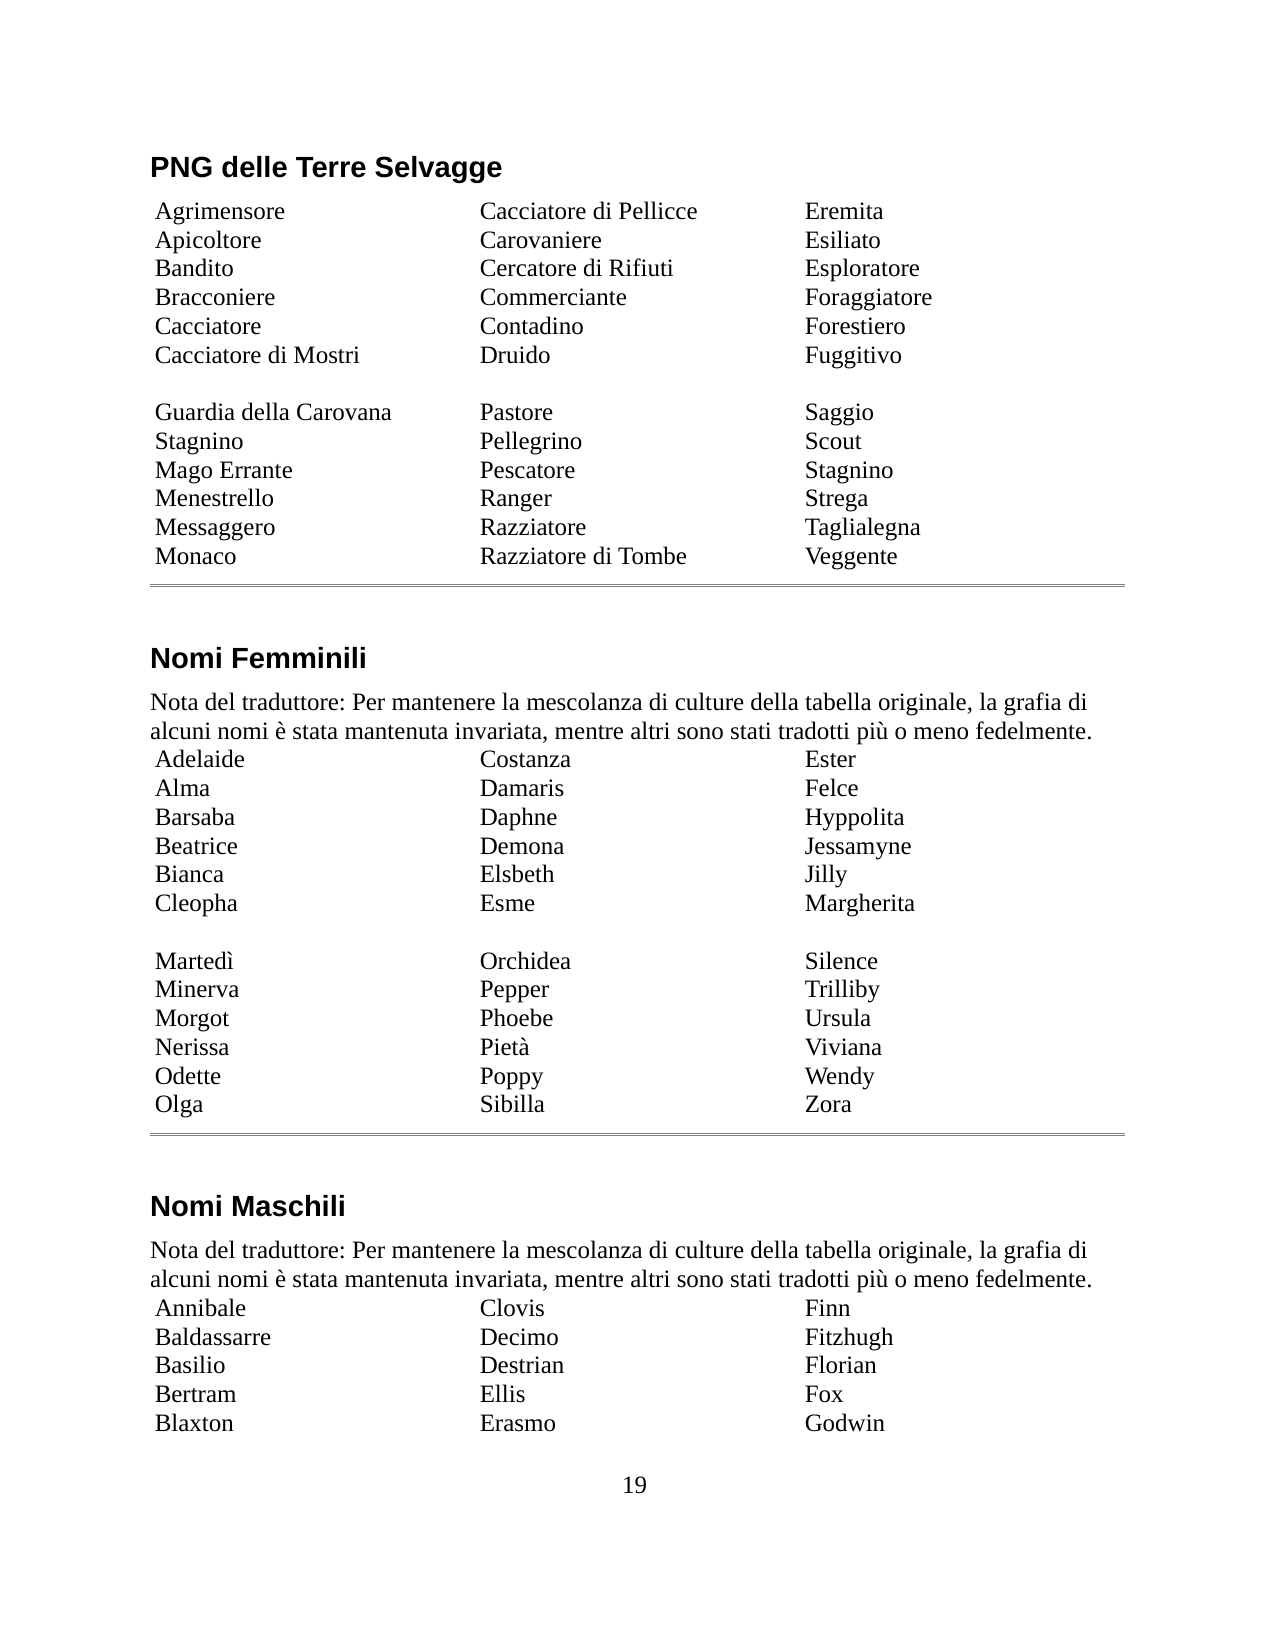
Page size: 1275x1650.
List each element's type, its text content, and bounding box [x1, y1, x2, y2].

table_cell Scout [800, 426, 1125, 455]
table_cell Fitzhugh [800, 1322, 1125, 1350]
table_cell Commerciante [475, 282, 800, 311]
table_cell Margherita [800, 888, 1125, 917]
table_cell Barsaba [150, 802, 475, 831]
subtitle Nomi Maschili [150, 1189, 1125, 1223]
table_cell Martedì [150, 946, 475, 974]
table_cell Cacciatore [150, 311, 475, 340]
table_cell Apicoltore [150, 225, 475, 253]
table_cell Esme [475, 888, 800, 917]
table_cell Strega [800, 484, 1125, 512]
table_header Annibale [150, 1293, 475, 1322]
table_cell Trilliby [800, 975, 1125, 1003]
table_cell Pietà [475, 1032, 800, 1061]
table_cell Zora [800, 1090, 1125, 1118]
table_cell Pescatore [475, 455, 800, 483]
table_cell Godwin [800, 1408, 1125, 1437]
table_cell Monaco [150, 541, 475, 570]
table_cell [475, 369, 800, 397]
table_cell Stagnino [800, 455, 1125, 483]
table_cell Demona [475, 831, 800, 859]
table_cell Decimo [475, 1322, 800, 1350]
table_cell Stagnino [150, 426, 475, 455]
table_cell Ranger [475, 484, 800, 512]
table_cell Esiliato [800, 225, 1125, 253]
table_cell Ursula [800, 1003, 1125, 1032]
table_cell Pastore [475, 397, 800, 426]
table_cell Saggio [800, 397, 1125, 426]
table_cell Daphne [475, 802, 800, 831]
table_cell Viviana [800, 1032, 1125, 1061]
table_header Clovis [475, 1293, 800, 1322]
table_cell Blaxton [150, 1408, 475, 1437]
table_cell Elsbeth [475, 860, 800, 888]
table_header Ester [800, 745, 1125, 773]
table_cell [475, 917, 800, 946]
table_cell [150, 369, 475, 397]
table_cell Bandito [150, 254, 475, 282]
table_cell Ellis [475, 1379, 800, 1408]
table_cell [150, 917, 475, 946]
table_header Cacciatore di Pellicce [475, 196, 800, 225]
table_cell Erasmo [475, 1408, 800, 1437]
table_cell Silence [800, 946, 1125, 974]
table_cell Phoebe [475, 1003, 800, 1032]
table_cell Orchidea [475, 946, 800, 974]
table_cell Wendy [800, 1061, 1125, 1089]
table_header Agrimensore [150, 196, 475, 225]
table_cell Druido [475, 340, 800, 368]
table_cell Cleopha [150, 888, 475, 917]
table_cell Razziatore di Tombe [475, 541, 800, 570]
table_cell Felce [800, 773, 1125, 802]
table_cell Menestrello [150, 484, 475, 512]
table_header Eremita [800, 196, 1125, 225]
table_cell Messaggero [150, 512, 475, 541]
table_cell Contadino [475, 311, 800, 340]
table_cell Beatrice [150, 831, 475, 859]
table_cell Carovaniere [475, 225, 800, 253]
subtitle PNG delle Terre Selvagge [150, 150, 1125, 183]
table_cell Razziatore [475, 512, 800, 541]
table_cell Cercatore di Rifiuti [475, 254, 800, 282]
table_cell Cacciatore di Mostri [150, 340, 475, 368]
table_cell Nerissa [150, 1032, 475, 1061]
table_cell [800, 917, 1125, 946]
table_cell Baldassarre [150, 1322, 475, 1350]
table_cell Jessamyne [800, 831, 1125, 859]
table_cell Bianca [150, 860, 475, 888]
table_cell [800, 369, 1125, 397]
table_cell Esploratore [800, 254, 1125, 282]
table_cell Olga [150, 1090, 475, 1118]
table_header Adelaide [150, 745, 475, 773]
subtitle Nomi Femminili [150, 641, 1125, 674]
table_cell Veggente [800, 541, 1125, 570]
table_cell Fuggitivo [800, 340, 1125, 368]
table_cell Guardia della Carovana [150, 397, 475, 426]
table_cell Alma [150, 773, 475, 802]
table_cell Florian [800, 1350, 1125, 1379]
table_cell Mago Errante [150, 455, 475, 483]
table_cell Taglialegna [800, 512, 1125, 541]
table_cell Foraggiatore [800, 282, 1125, 311]
table_cell Basilio [150, 1350, 475, 1379]
table_header Finn [800, 1293, 1125, 1322]
table_cell Destrian [475, 1350, 800, 1379]
table_cell Jilly [800, 860, 1125, 888]
table_cell Bracconiere [150, 282, 475, 311]
table_cell Sibilla [475, 1090, 800, 1118]
table_cell Morgot [150, 1003, 475, 1032]
table_cell Damaris [475, 773, 800, 802]
table_cell Poppy [475, 1061, 800, 1089]
table_cell Fox [800, 1379, 1125, 1408]
table_cell Hyppolita [800, 802, 1125, 831]
table_cell Pellegrino [475, 426, 800, 455]
table_cell Forestiero [800, 311, 1125, 340]
table_header Costanza [475, 745, 800, 773]
table_cell Odette [150, 1061, 475, 1089]
table_cell Pepper [475, 975, 800, 1003]
text Nota del traduttore: Per mantenere la mescolanza di culture della tabella originale, la grafia di alcuni nomi è stata mantenuta invariata, mentre altri sono stati tradotti più o meno fedelmente. [150, 1235, 1125, 1293]
table_cell Minerva [150, 975, 475, 1003]
text Nota del traduttore: Per mantenere la mescolanza di culture della tabella originale, la grafia di alcuni nomi è stata mantenuta invariata, mentre altri sono stati tradotti più o meno fedelmente. [150, 687, 1125, 744]
table_cell Bertram [150, 1379, 475, 1408]
